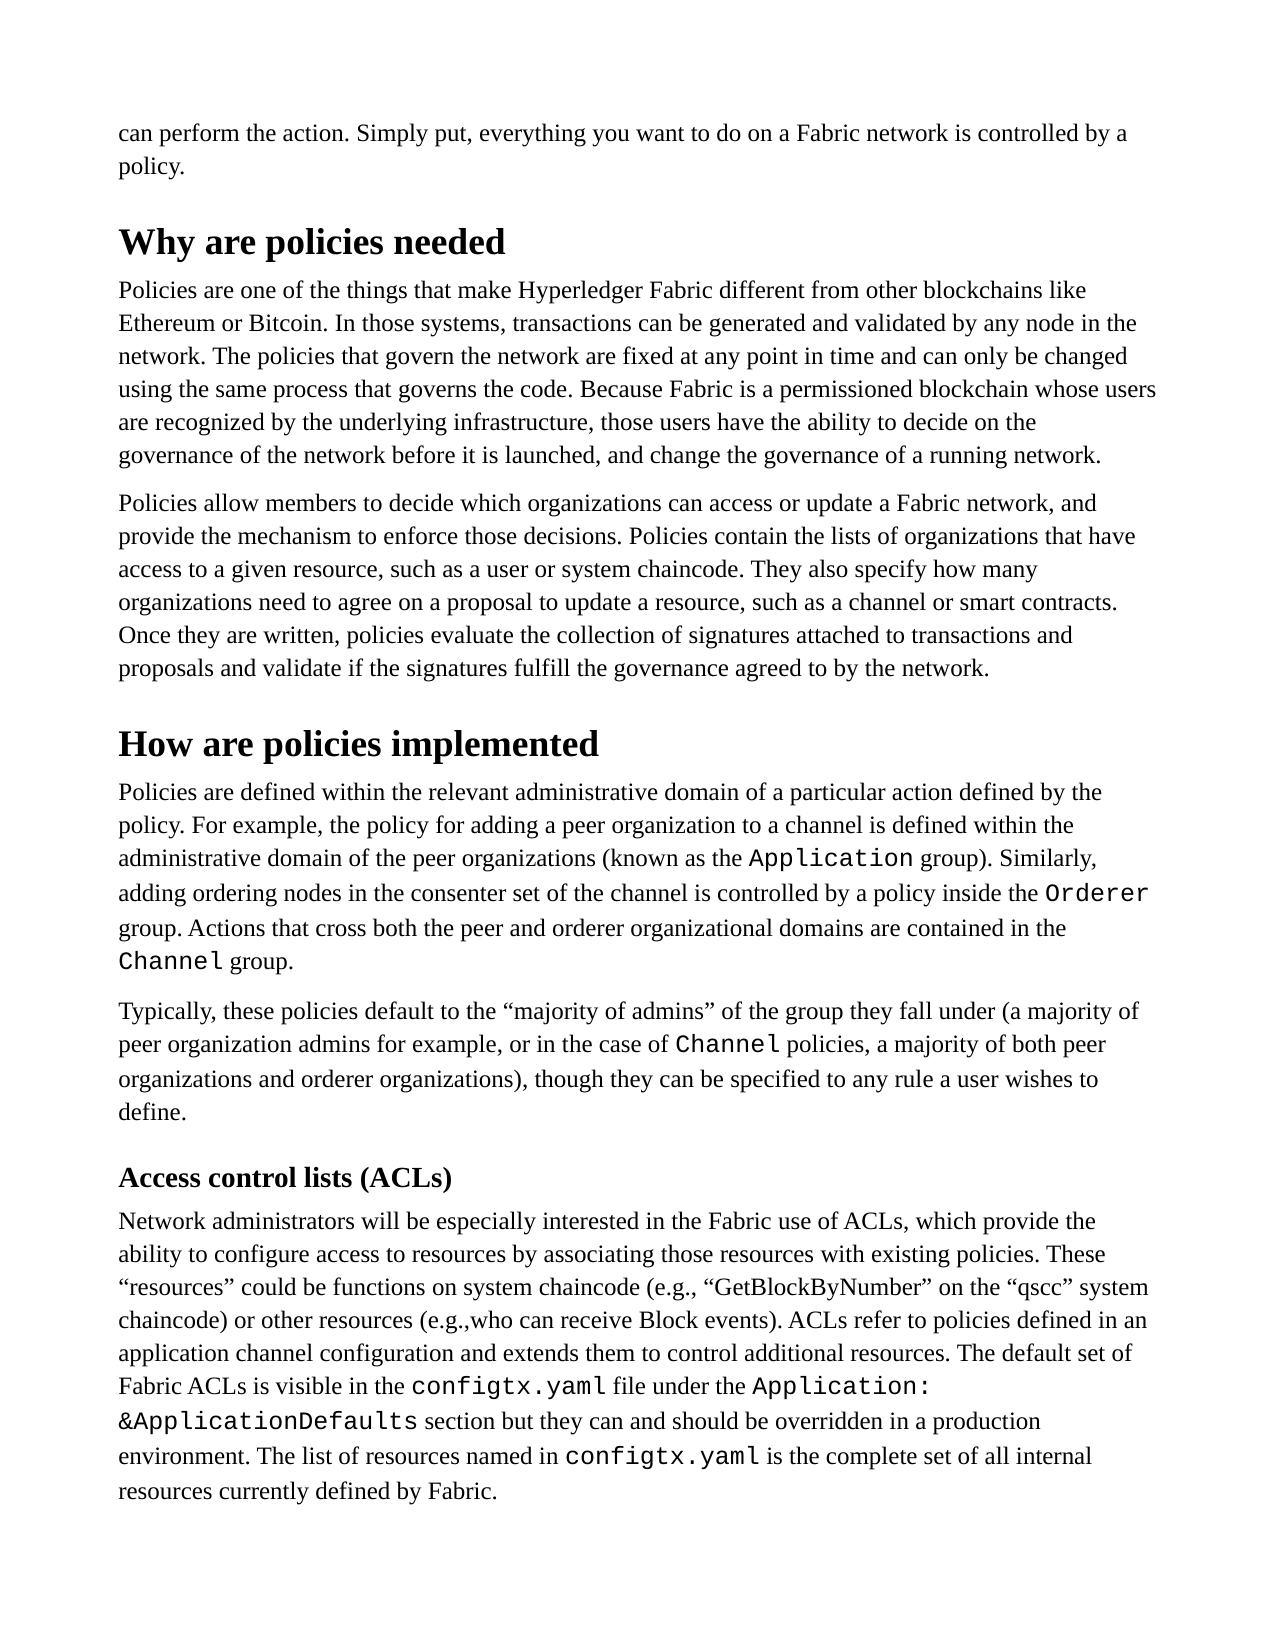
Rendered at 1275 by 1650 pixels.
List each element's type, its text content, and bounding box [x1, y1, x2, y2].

text Policies are one of the things that make Hyperledger Fabric different from other blockchains like Ethereum or Bitcoin. In those systems, transactions can be generated and validated by any node in the network. The policies that govern the network are fixed at any point in time and can only be changed using the same process that governs the code. Because Fabric is a permissioned blockchain whose users are recognized by the underlying infrastructure, those users have the ability to decide on the governance of the network before it is launched, and change the governance of a running network. [118, 275, 1157, 469]
subtitle Access control lists (ACLs) [118, 1160, 1157, 1193]
text Policies allow members to decide which organizations can access or update a Fabric network, and provide the mechanism to enforce those decisions. Policies contain the lists of organizations that have access to a given resource, such as a user or system chaincode. They also specify how many organizations need to agree on a proposal to update a resource, such as a channel or smart contracts. Once they are written, policies evaluate the collection of signatures attached to transactions and proposals and validate if the signatures fulfill the governance agreed to by the network. [118, 488, 1157, 682]
text Typically, these policies default to the “majority of admins” of the group they fall under (a majority of peer organization admins for example, or in the case of Channel policies, a majority of both peer organizations and orderer organizations), though they can be specified to any rule a user wishes to define. [118, 996, 1157, 1126]
text can perform the action. Simply put, everything you want to do on a Fabric network is controlled by a policy. [118, 118, 1157, 180]
subtitle How are policies implemented [118, 721, 1157, 764]
subtitle Why are policies needed [118, 219, 1157, 263]
text Network administrators will be especially interested in the Fabric use of ACLs, which provide the ability to configure access to resources by associating those resources with existing policies. These “resources” could be functions on system chaincode (e.g., “GetBlockByNumber” on the “qscc” system chaincode) or other resources (e.g.,who can receive Block events). ACLs refer to policies defined in an application channel configuration and extends them to control additional resources. The default set of Fabric ACLs is visible in the configtx.yaml file under the Application: &ApplicationDefaults section but they can and should be overridden in a production environment. The list of resources named in configtx.yaml is the complete set of all internal resources currently defined by Fabric. [118, 1206, 1157, 1505]
text Policies are defined within the relevant administrative domain of a particular action defined by the policy. For example, the policy for adding a peer organization to a channel is defined within the administrative domain of the peer organizations (known as the Application group). Similarly, adding ordering nodes in the consenter set of the channel is controlled by a policy inside the Orderer group. Actions that cross both the peer and orderer organizational domains are contained in the Channel group. [118, 777, 1157, 977]
